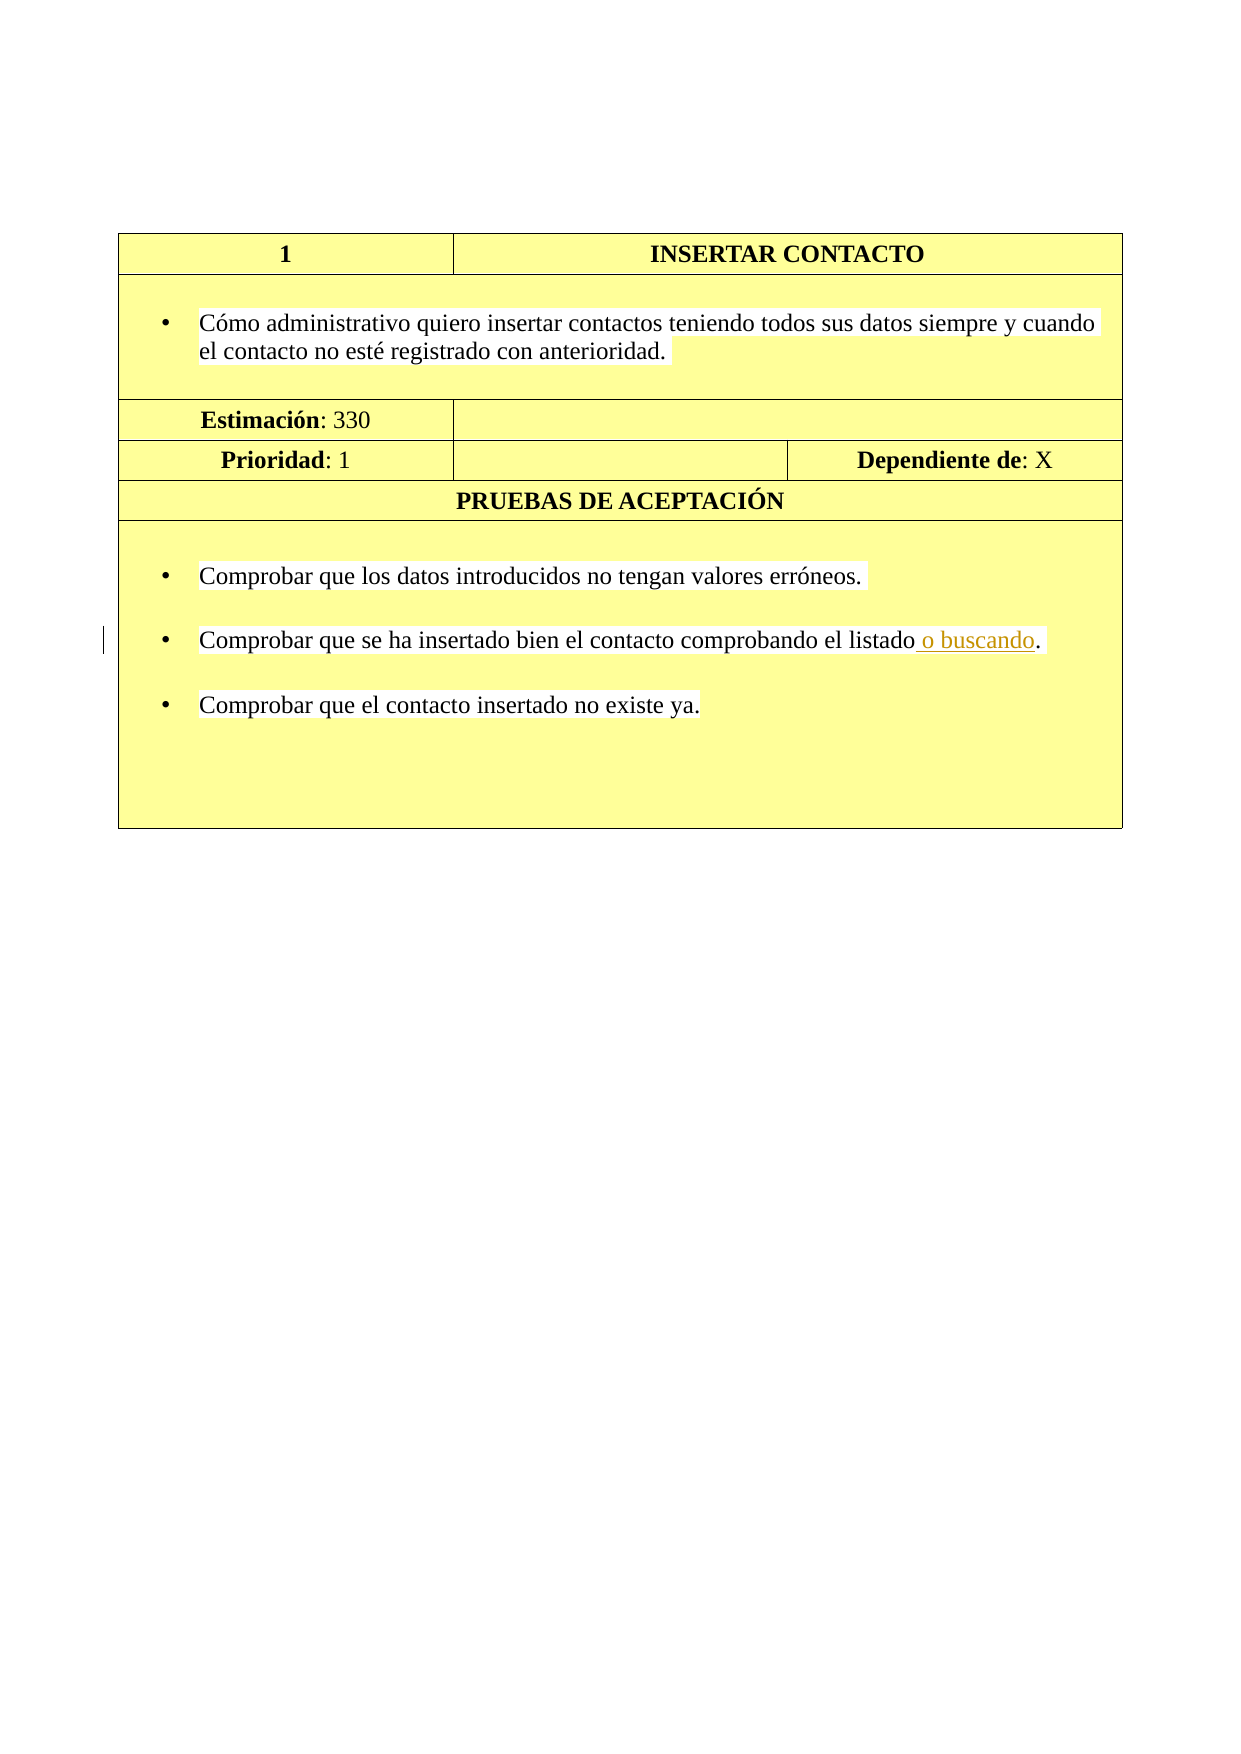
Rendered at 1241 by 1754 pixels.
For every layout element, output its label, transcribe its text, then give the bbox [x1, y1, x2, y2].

table_cell Dependiente de: X [788, 441, 1122, 480]
table_header INSERTAR CONTACTO [454, 234, 1122, 273]
table_cell Comprobar que los datos introducidos no tengan valores erróneos. Comprobar que se ha insertado bien el contacto comprobando el listado o buscando. Comprobar que el contacto insertado no existe ya. [119, 521, 1122, 828]
table_cell Cómo administrativo quiero insertar contactos teniendo todos sus datos siempre y cuando el contacto no esté registrado con anterioridad. [119, 275, 1122, 399]
table_cell PRUEBAS DE ACEPTACIÓN [119, 481, 1122, 520]
table_cell [454, 400, 1122, 439]
table_cell Prioridad: 1 [119, 441, 453, 480]
table_cell Estimación: 330 [119, 400, 453, 439]
table_cell [454, 441, 787, 480]
table_header 1 [119, 234, 453, 273]
